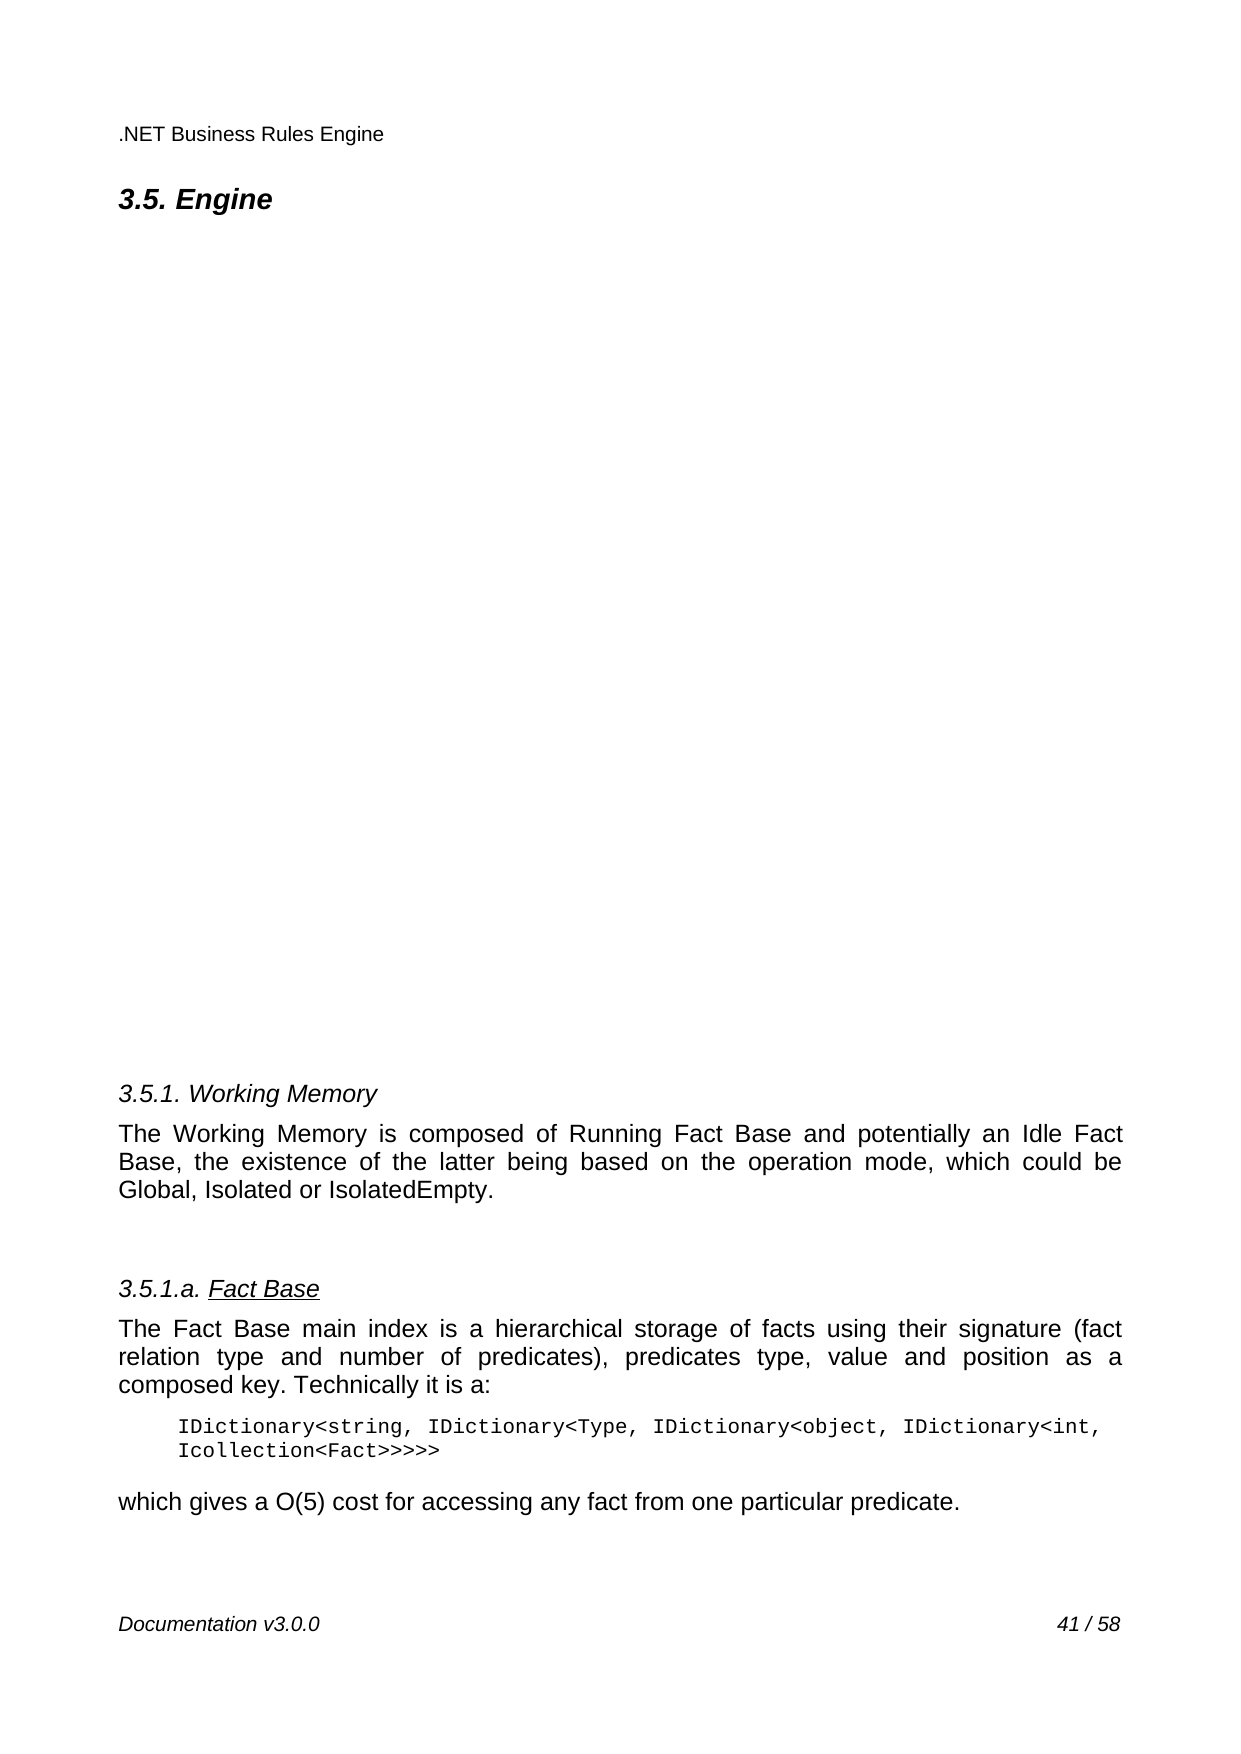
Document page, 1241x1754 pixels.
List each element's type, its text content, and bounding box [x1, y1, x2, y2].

text IDictionary<string, IDictionary<Type, IDictionary<object, IDictionary<int, Icollection<Fact>>>>> [177, 1417, 1124, 1487]
text The Working Memory is composed of Running Fact Base and potentially an Idle Fact Base, the existence of the latter being based on the operation mode, which could be Global, Isolated or IsolatedEmpty. [118, 1120, 1124, 1204]
subtitle Fact Base [118, 1274, 1124, 1302]
subtitle Engine [118, 183, 1124, 216]
subtitle Working Memory [118, 1079, 1124, 1107]
text The Fact Base main index is a hierarchical storage of facts using their signature (fact relation type and number of predicates), predicates type, value and position as a composed key. Technically it is a: [118, 1315, 1124, 1399]
text which gives a O(5) cost for accessing any fact from one particular predicate. [118, 1487, 1124, 1515]
